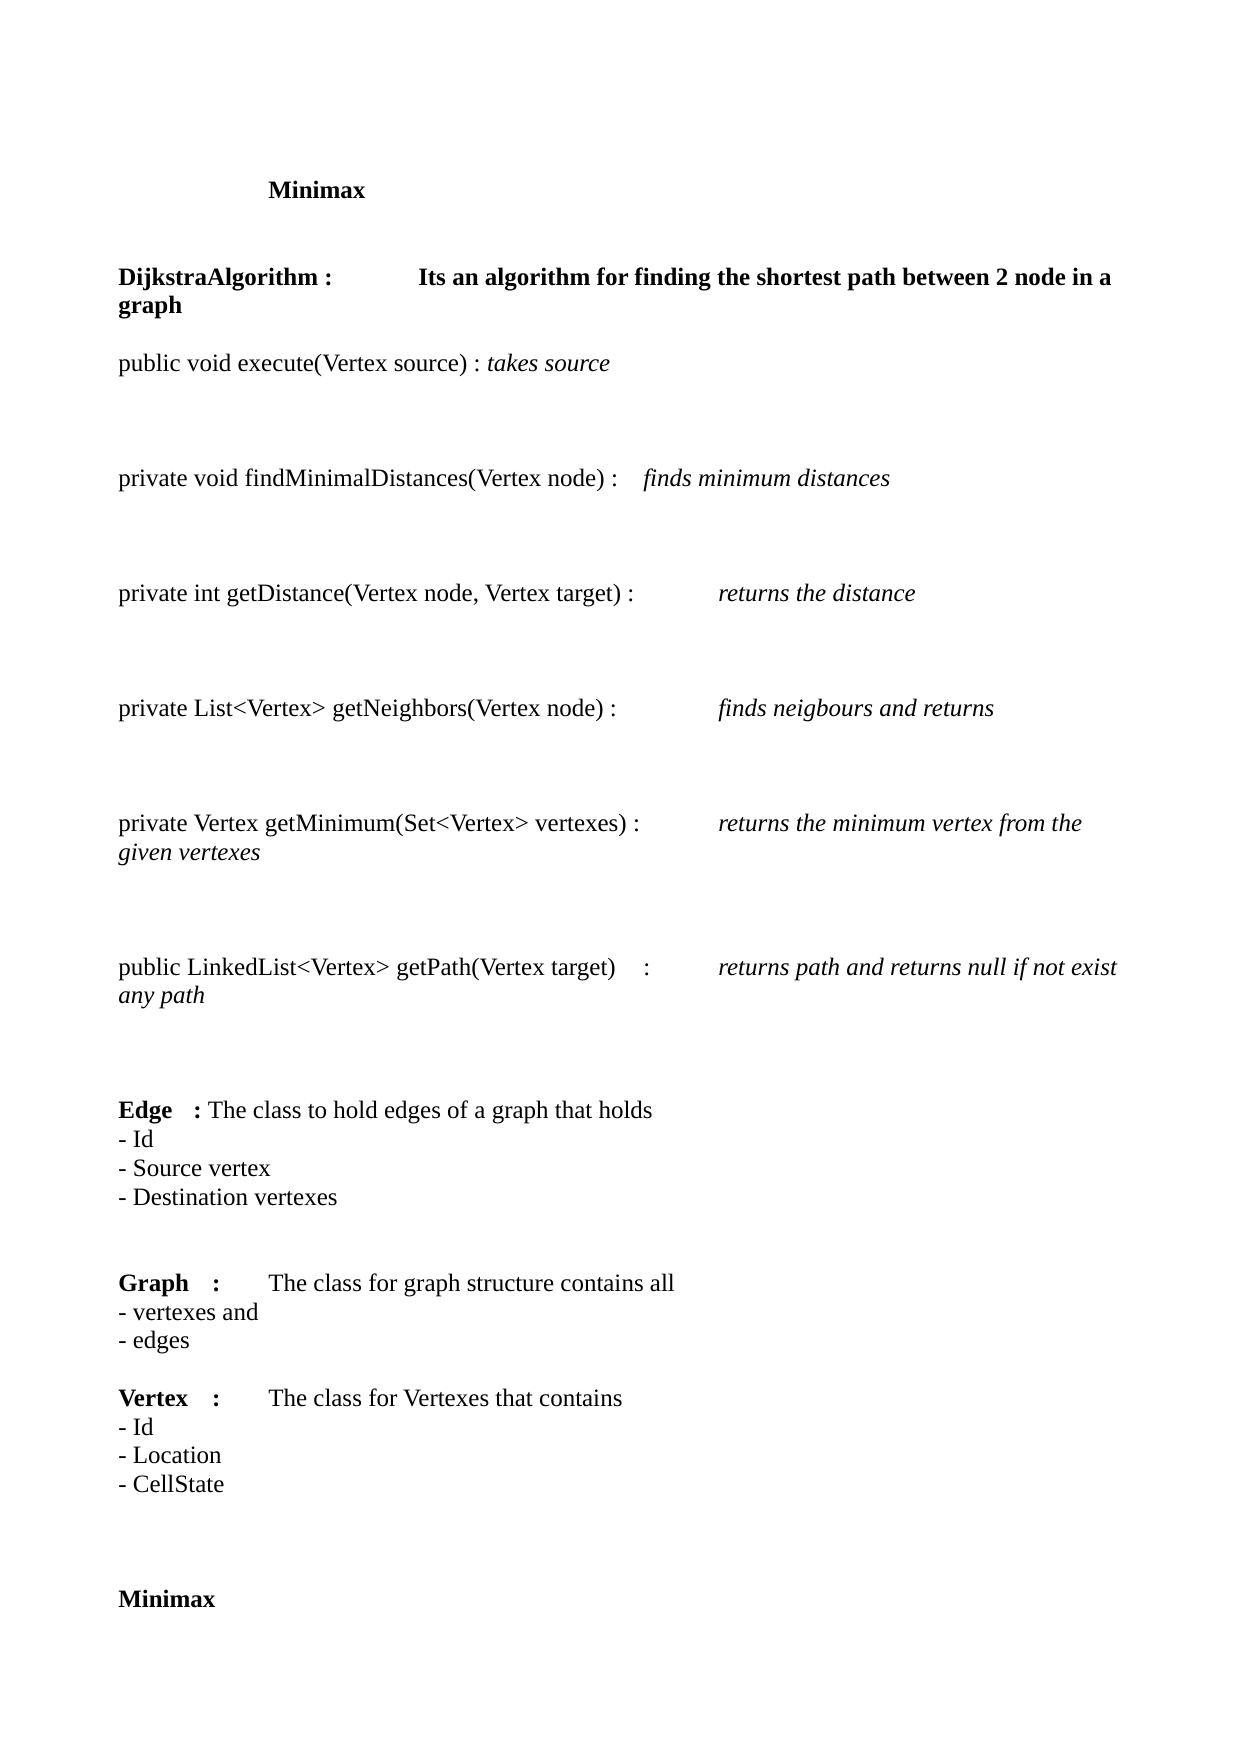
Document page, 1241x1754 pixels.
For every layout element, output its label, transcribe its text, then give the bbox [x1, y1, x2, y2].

text Graph : The class for graph structure contains all [118, 1268, 1122, 1297]
text - Id [118, 1124, 1122, 1153]
text private Vertex getMinimum(Set<Vertex> vertexes) : returns the minimum vertex from the given vertexes [118, 808, 1122, 894]
text public void execute(Vertex source) : takes source [118, 348, 1122, 406]
text - Location [118, 1441, 1122, 1469]
text Vertex : The class for Vertexes that contains [118, 1383, 1122, 1412]
text - Id [118, 1412, 1122, 1441]
text private void findMinimalDistances(Vertex node) : finds minimum distances [118, 463, 1122, 521]
text private List<Vertex> getNeighbors(Vertex node) : finds neigbours and returns [118, 693, 1122, 751]
text private int getDistance(Vertex node, Vertex target) : returns the distance [118, 578, 1122, 636]
text - vertexes and [118, 1297, 1122, 1326]
text - CellState [118, 1469, 1122, 1498]
text DijkstraAlgorithm : Its an algorithm for finding the shortest path between 2 node in a graph [118, 262, 1122, 319]
text Minimax [118, 1584, 1122, 1613]
text public LinkedList<Vertex> getPath(Vertex target) : returns path and returns null if not exist any path [118, 923, 1122, 1038]
text Minimax [118, 176, 1122, 204]
text - edges [118, 1326, 1122, 1354]
text - Source vertex [118, 1153, 1122, 1182]
text Edge : The class to hold edges of a graph that holds [118, 1096, 1122, 1124]
text - Destination vertexes [118, 1182, 1122, 1211]
